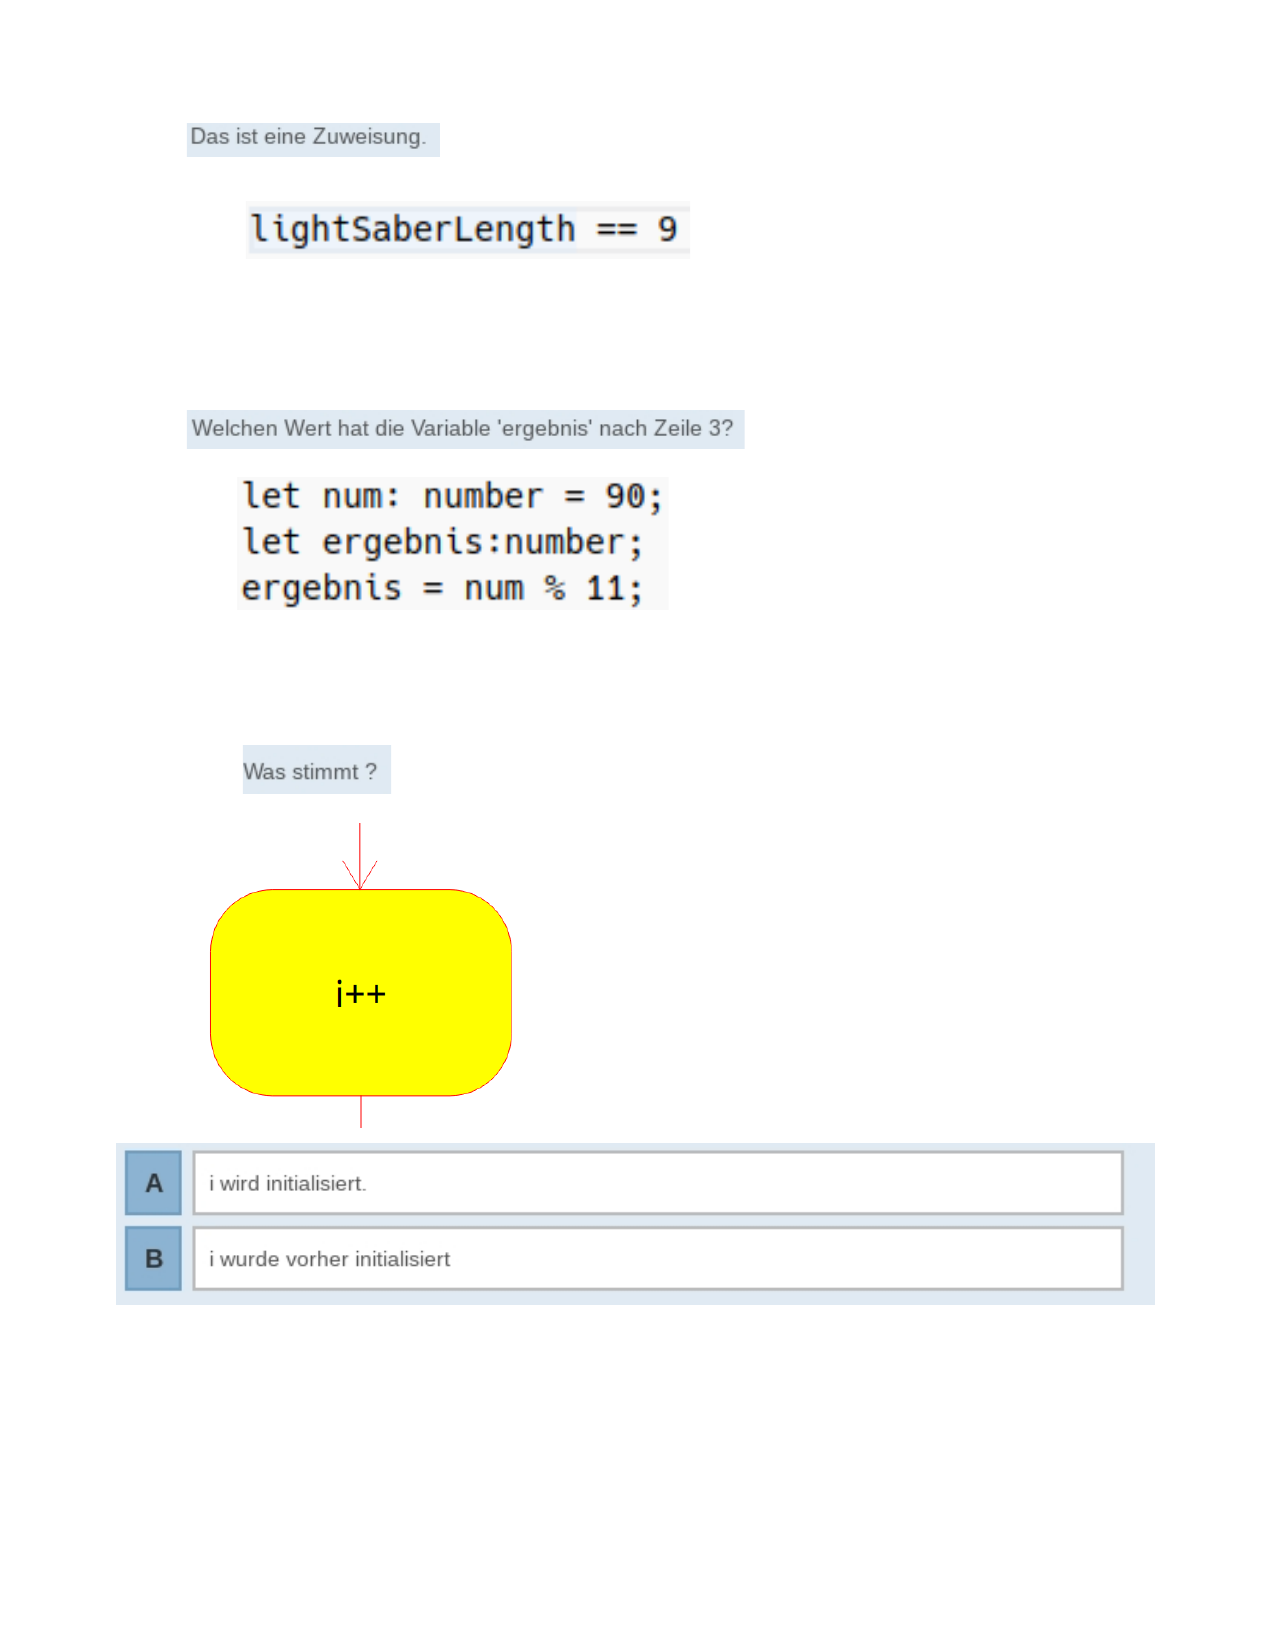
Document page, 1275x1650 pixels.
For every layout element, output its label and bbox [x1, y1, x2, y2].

picture [116, 1143, 1155, 1305]
picture [152, 823, 560, 1128]
picture [242, 745, 392, 794]
picture [245, 201, 691, 259]
picture [186, 410, 745, 449]
picture [237, 477, 669, 610]
picture [186, 123, 440, 157]
